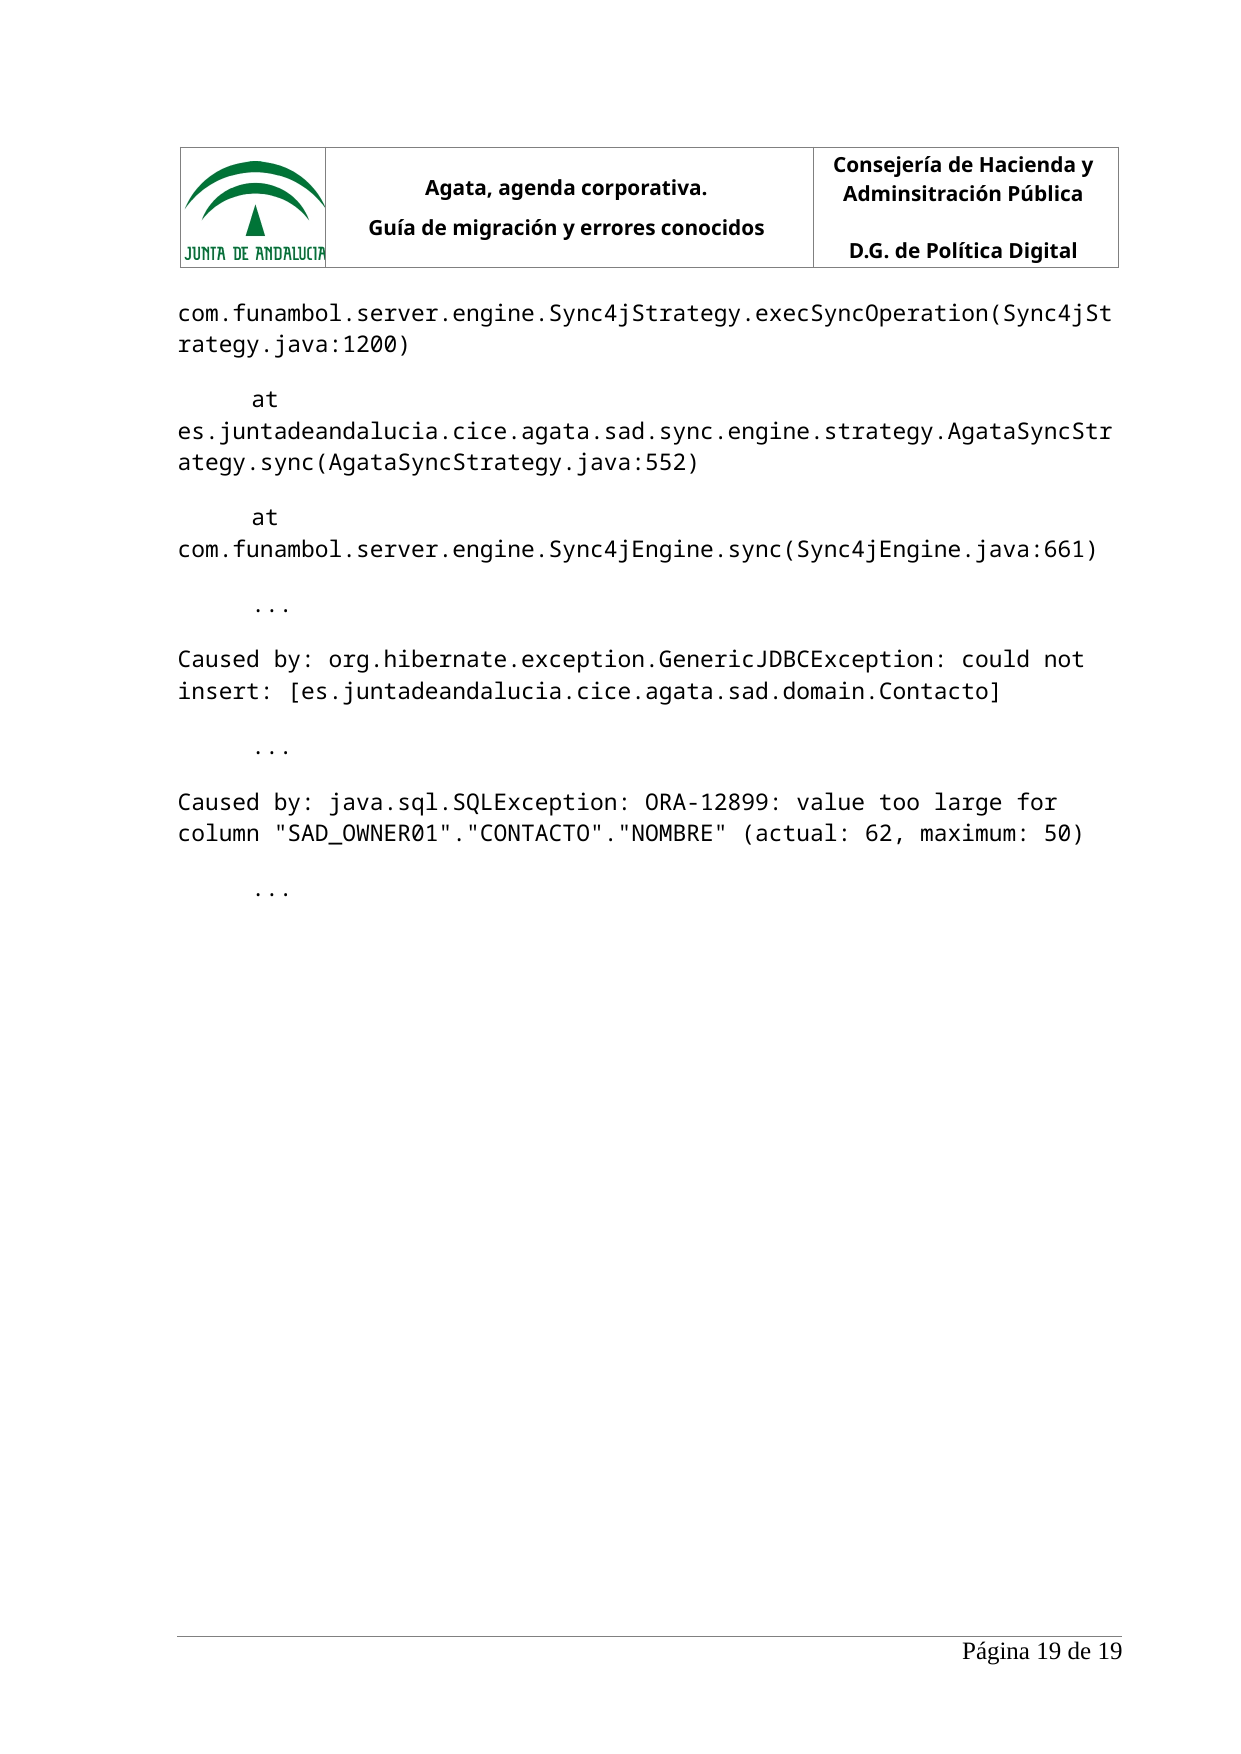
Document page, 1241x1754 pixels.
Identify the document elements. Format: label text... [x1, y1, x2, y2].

text ... [177, 588, 1122, 619]
text Caused by: org.hibernate.exception.GenericJDBCException: could not insert: [es.juntadeandalucia.cice.agata.sad.domain.Contacto] [177, 643, 1122, 706]
text Caused by: java.sql.SQLException: ORA-12899: value too large for column "SAD_OWNER01"."CONTACTO"."NOMBRE" (actual: 62, maximum: 50) [177, 785, 1122, 848]
text ... [177, 872, 1122, 903]
text at com.funambol.server.engine.Sync4jEngine.sync(Sync4jEngine.java:661) [177, 501, 1122, 564]
text at es.juntadeandalucia.cice.agata.sad.sync.engine.strategy.AgataSyncStrategy.sync(AgataSyncStrategy.java:552) [177, 383, 1122, 477]
text com.funambol.server.engine.Sync4jStrategy.execSyncOperation(Sync4jStrategy.java:1200) [177, 297, 1122, 359]
text ... [177, 730, 1122, 761]
picture [184, 161, 325, 260]
